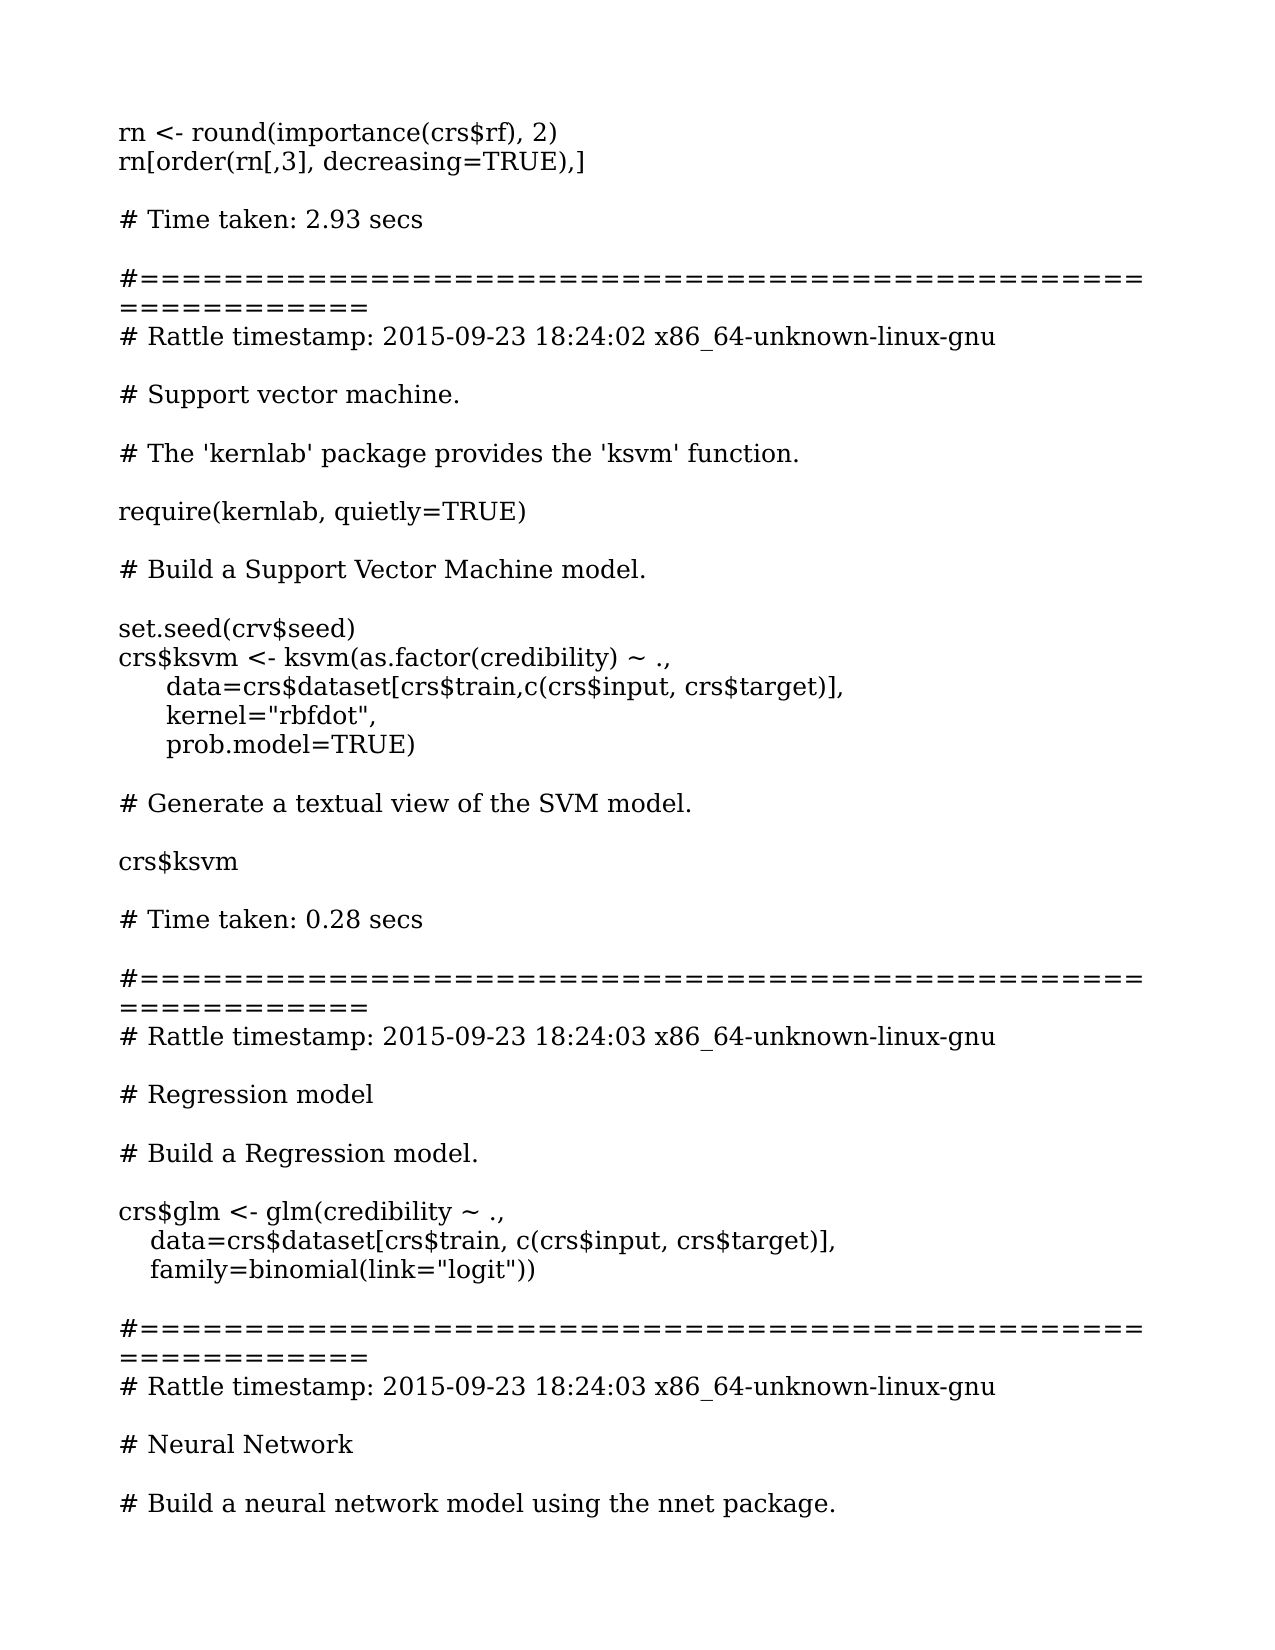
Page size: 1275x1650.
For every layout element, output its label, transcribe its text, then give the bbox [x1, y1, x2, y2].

text # Generate a textual view of the SVM model. [118, 789, 1157, 818]
text # Regression model [118, 1081, 1157, 1110]
text # Time taken: 2.93 secs [118, 206, 1157, 235]
text prob.model=TRUE) [118, 731, 1157, 760]
text family=binomial(link="logit")) [118, 1256, 1157, 1285]
text # Build a neural network model using the nnet package. [118, 1489, 1157, 1518]
text # Neural Network [118, 1431, 1157, 1460]
text set.seed(crv$seed) [118, 614, 1157, 643]
text crs$glm <- glm(credibility ~ ., [118, 1197, 1157, 1226]
text # Time taken: 0.28 secs [118, 906, 1157, 935]
text data=crs$dataset[crs$train,c(crs$input, crs$target)], [118, 672, 1157, 701]
text # Rattle timestamp: 2015-09-23 18:24:03 x86_64-unknown-linux-gnu [118, 1022, 1157, 1051]
text #============================================================ [118, 1314, 1157, 1372]
text crs$ksvm <- ksvm(as.factor(credibility) ~ ., [118, 643, 1157, 672]
text # Rattle timestamp: 2015-09-23 18:24:02 x86_64-unknown-linux-gnu [118, 322, 1157, 351]
text kernel="rbfdot", [118, 701, 1157, 731]
text crs$ksvm [118, 847, 1157, 876]
text # Rattle timestamp: 2015-09-23 18:24:03 x86_64-unknown-linux-gnu [118, 1372, 1157, 1401]
text #============================================================ [118, 964, 1157, 1022]
text # Build a Support Vector Machine model. [118, 556, 1157, 585]
text # Build a Regression model. [118, 1139, 1157, 1168]
text rn[order(rn[,3], decreasing=TRUE),] [118, 147, 1157, 176]
text data=crs$dataset[crs$train, c(crs$input, crs$target)], [118, 1226, 1157, 1256]
text #============================================================ [118, 264, 1157, 322]
text require(kernlab, quietly=TRUE) [118, 497, 1157, 526]
text # The 'kernlab' package provides the 'ksvm' function. [118, 439, 1157, 468]
text # Support vector machine. [118, 381, 1157, 410]
text rn <- round(importance(crs$rf), 2) [118, 118, 1157, 147]
